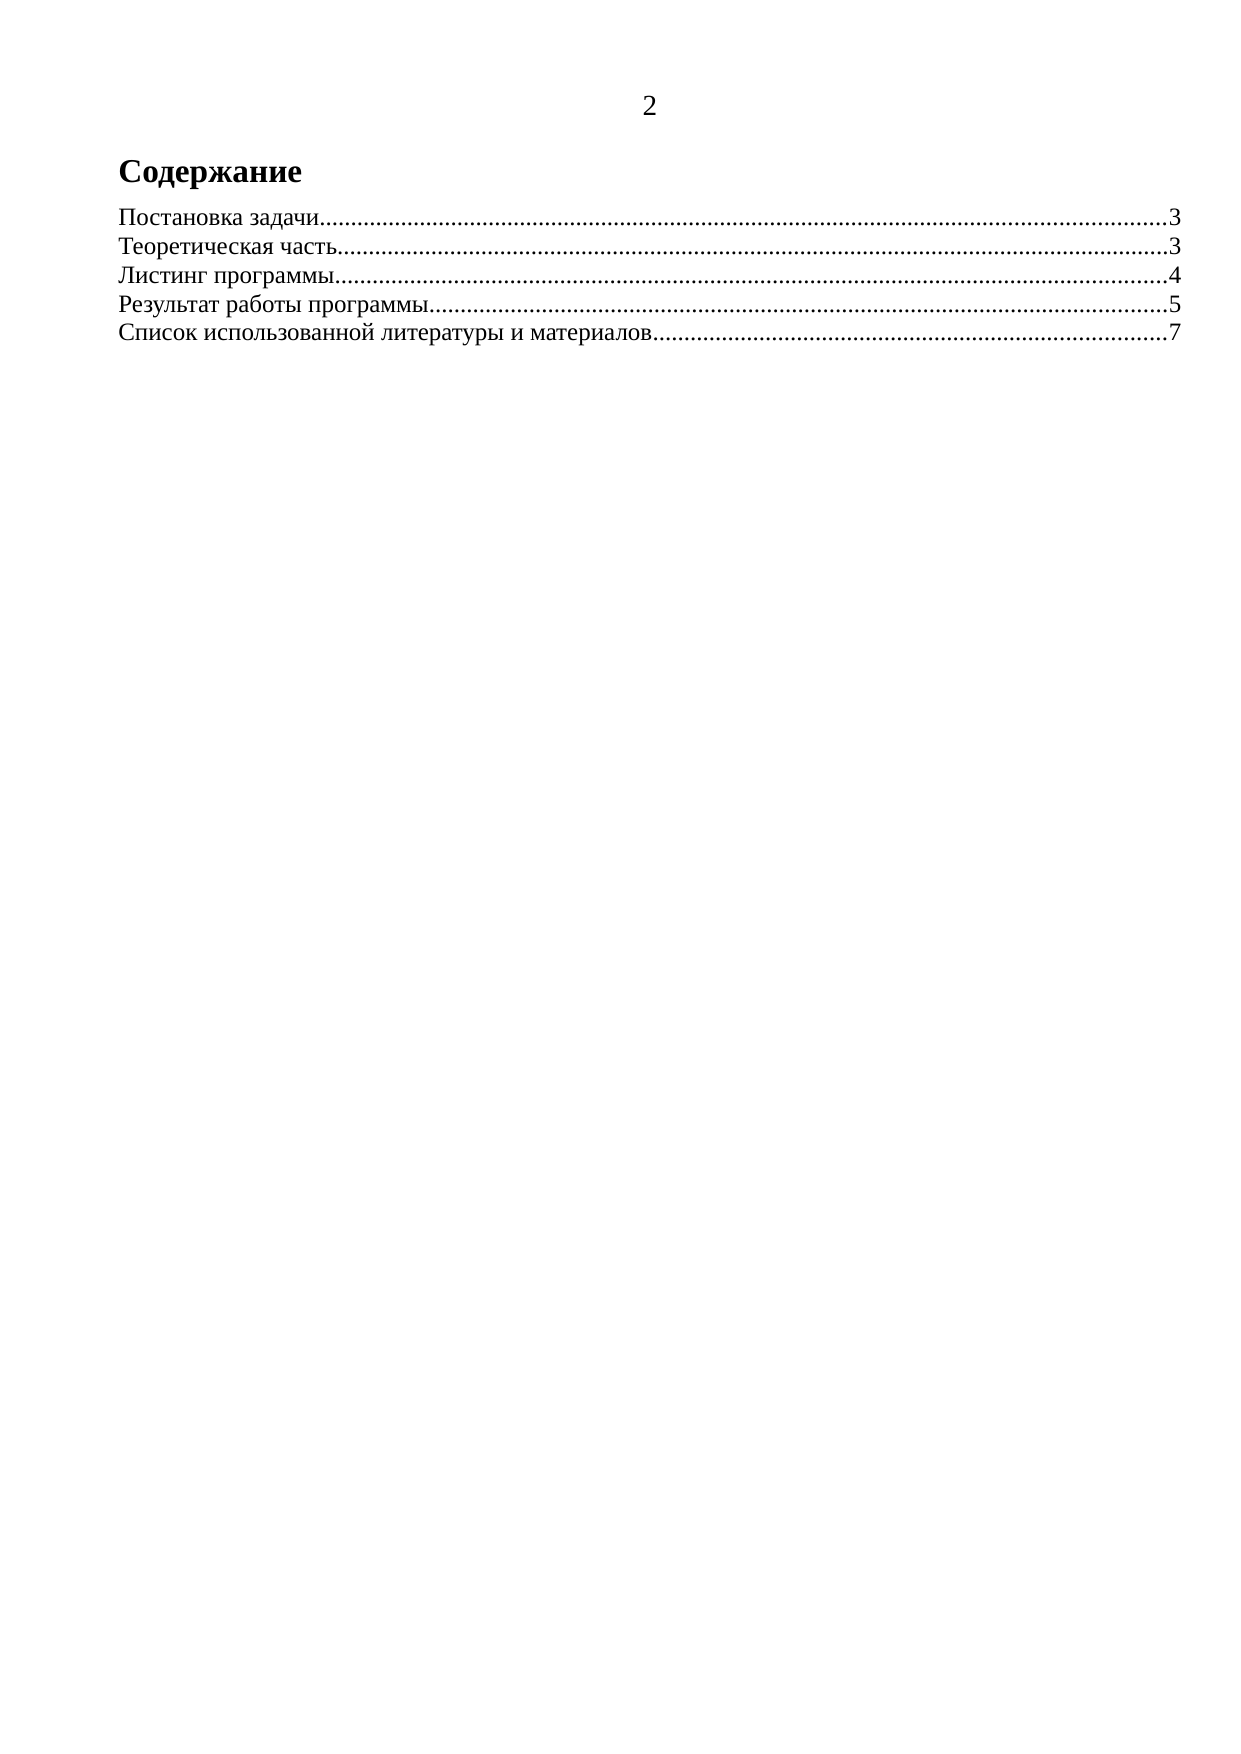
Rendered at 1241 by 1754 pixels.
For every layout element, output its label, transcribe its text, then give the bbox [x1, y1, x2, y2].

text Список использованной литературы и материалов 7 [118, 317, 1181, 346]
subtitle Содержание [118, 152, 1181, 190]
text Постановка задачи 3 [118, 202, 1181, 231]
text Листинг программы 4 [118, 260, 1181, 289]
text Теоретическая часть 3 [118, 231, 1181, 260]
text Результат работы программы 5 [118, 289, 1181, 317]
